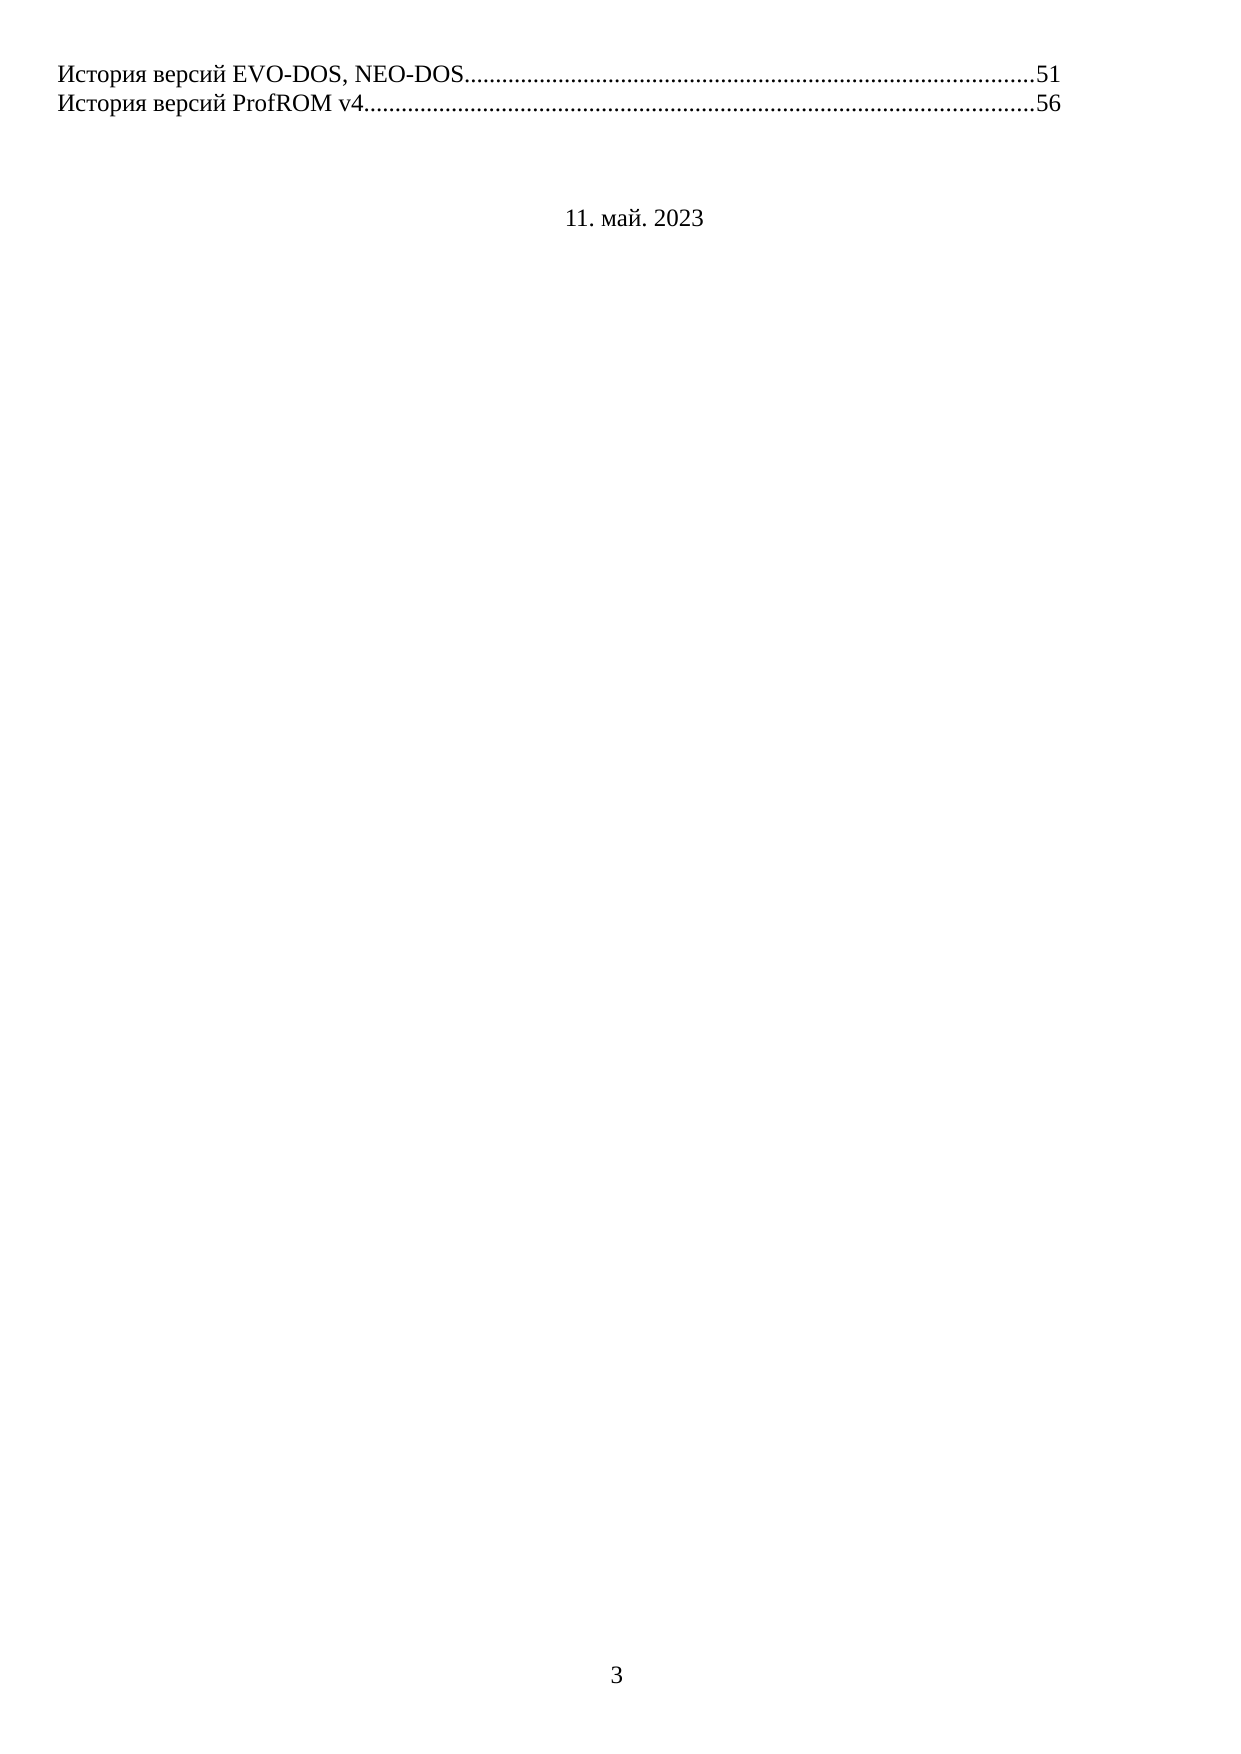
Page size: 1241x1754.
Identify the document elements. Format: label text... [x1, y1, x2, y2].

text История версий ProfROM v4 56 [57, 88, 1176, 117]
text История версий EVO-DOS, NEO-DOS 51 [57, 59, 1176, 88]
text 11. май. 2023 [57, 203, 1176, 232]
